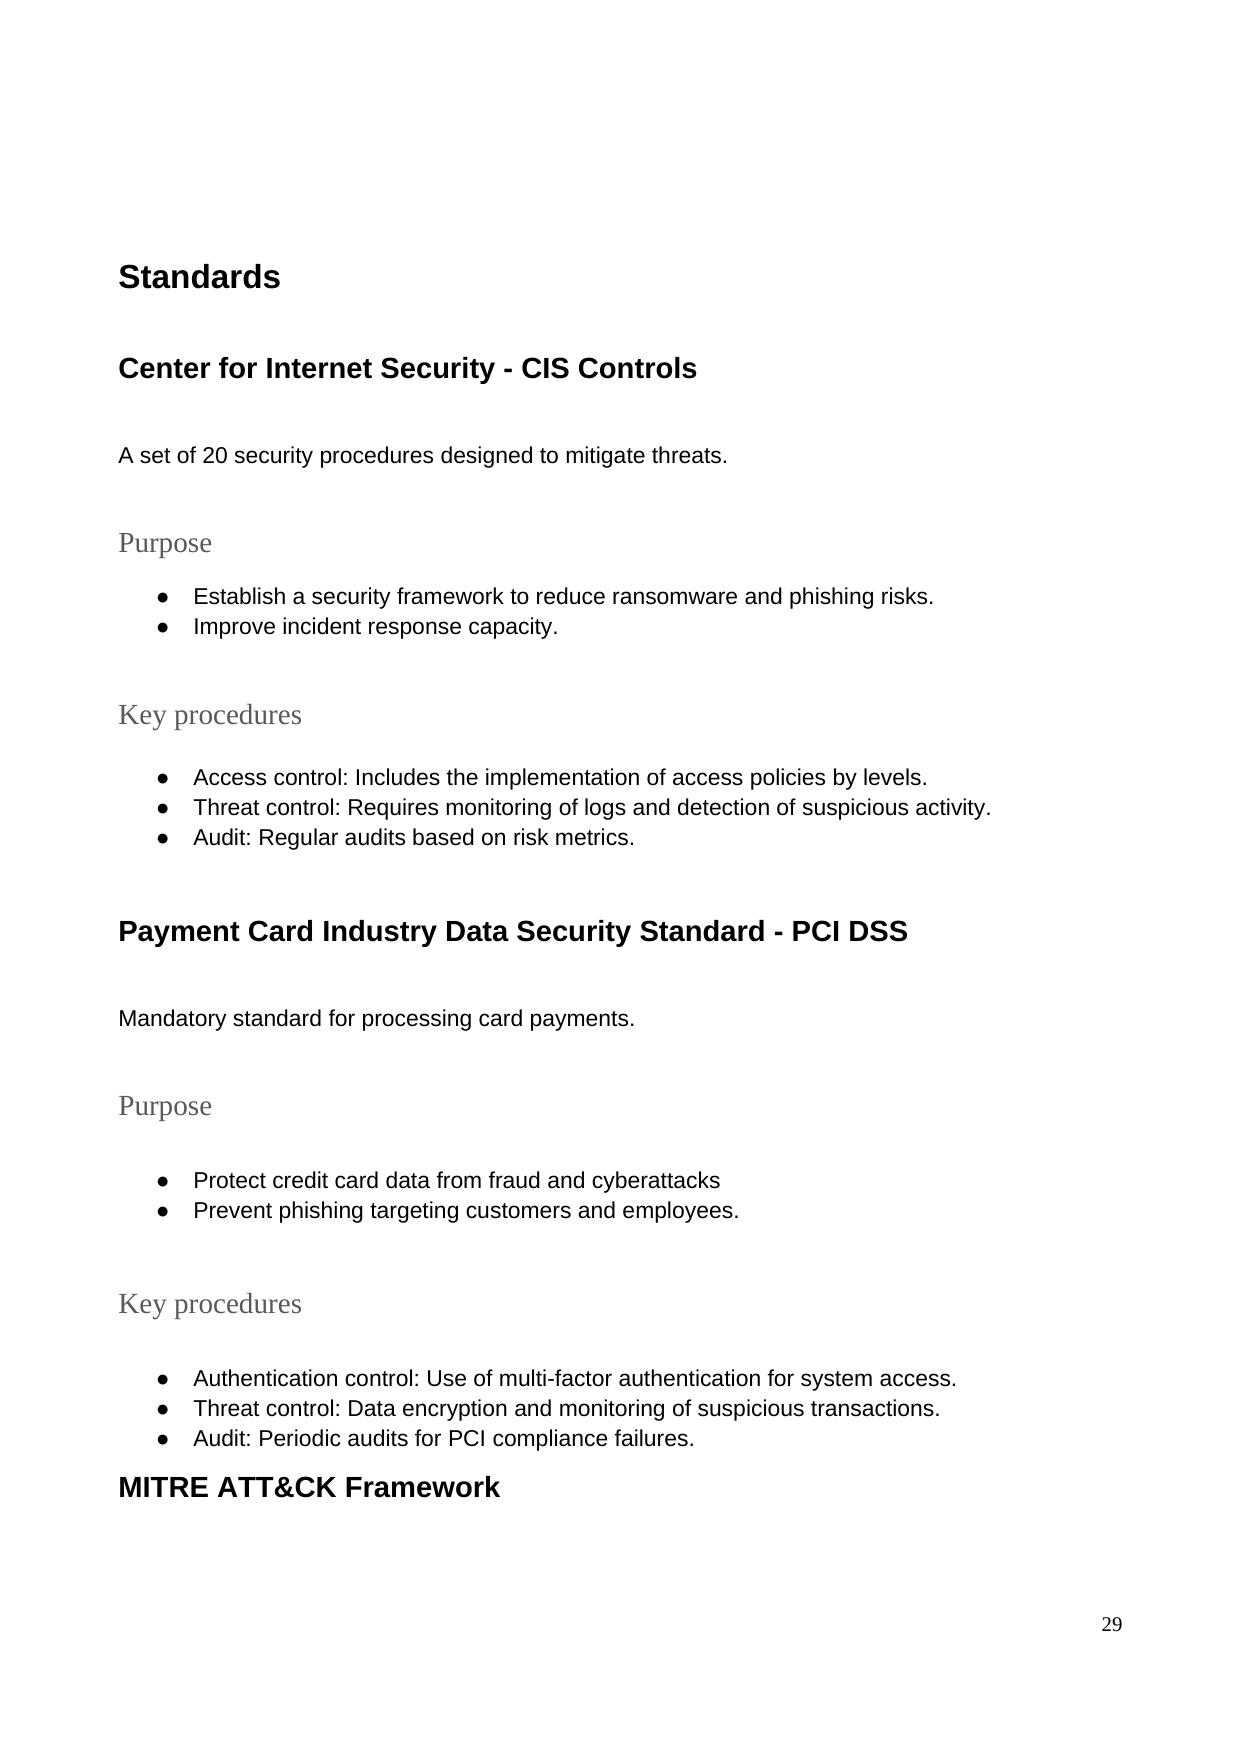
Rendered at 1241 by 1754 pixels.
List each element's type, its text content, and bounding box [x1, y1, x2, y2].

list Improve incident response capacity. [156, 613, 1122, 639]
list Access control: Includes the implementation of access policies by levels. [156, 764, 1122, 790]
list Authentication control: Use of multi-factor authentication for system access. [156, 1365, 1122, 1391]
list Establish a security framework to reduce ransomware and phishing risks. [156, 583, 1122, 609]
list Threat control: Data encryption and monitoring of suspicious transactions. [156, 1395, 1122, 1421]
subtitle Purpose [118, 525, 1122, 559]
subtitle Key procedures [118, 1287, 1122, 1320]
text Mandatory standard for processing card payments. [118, 1005, 1122, 1031]
list Threat control: Requires monitoring of logs and detection of suspicious activity. [156, 794, 1122, 821]
subtitle Center for Internet Security - CIS Controls [118, 351, 1122, 384]
subtitle MITRE ATT&CK Framework [118, 1470, 1122, 1504]
list Protect credit card data from fraud and cyberattacks [156, 1167, 1122, 1193]
subtitle Key procedures [118, 697, 1122, 764]
list Audit: Periodic audits for PCI compliance failures. [156, 1425, 1122, 1452]
text A set of 20 security procedures designed to mitigate threats. [118, 442, 1122, 468]
subtitle Standards [118, 257, 1122, 295]
list Prevent phishing targeting customers and employees. [156, 1197, 1122, 1223]
subtitle Payment Card Industry Data Security Standard - PCI DSS [118, 914, 1122, 947]
subtitle Purpose [118, 1088, 1122, 1122]
list Audit: Regular audits based on risk metrics. [156, 824, 1122, 851]
